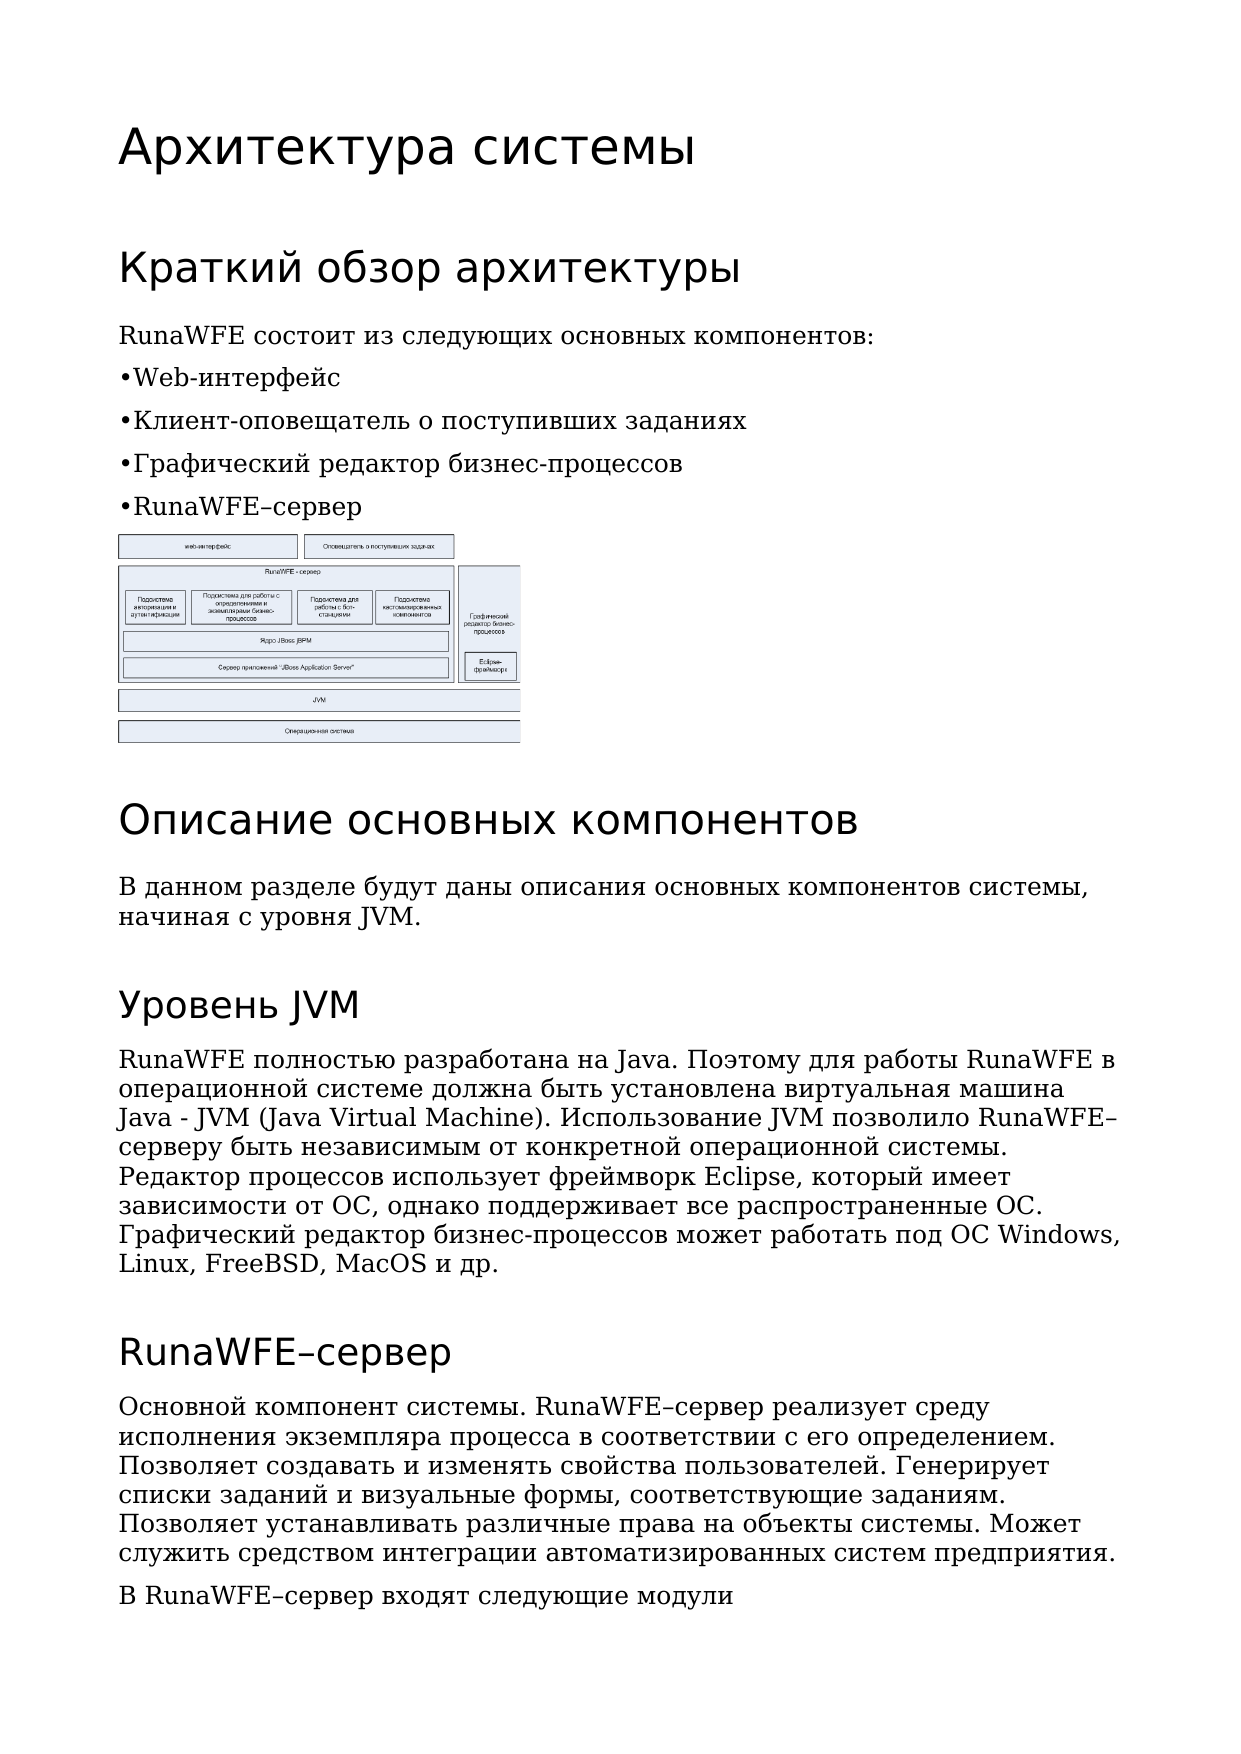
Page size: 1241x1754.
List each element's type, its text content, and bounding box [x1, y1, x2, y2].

text В RunaWFE–сервер входят следующие модули [118, 1581, 1122, 1610]
text RunaWFE полностью разработана на Java. Поэтому для работы RunaWFE в операционной системе должна быть установлена виртуальная машина Java - JVM (Java Virtual Machine). Использование JVM позволило RunaWFE–серверу быть независимым от конкретной операционной системы. Редактор процессов использует фреймворк Eclipse, который имеет зависимости от ОС, однако поддерживает все распространенные ОС. Графический редактор бизнес-процессов может работать под ОС Windows, Linux, FreeBSD, MacOS и др. [118, 1045, 1122, 1278]
subtitle Архитектура системы [118, 118, 1122, 176]
subtitle Краткий обзор архитектуры [118, 244, 1122, 292]
list Клиент-оповещатель о поступивших заданиях [118, 406, 1122, 436]
text В данном разделе будут даны описания основных компонентов системы, начиная с уровня JVM. [118, 873, 1122, 931]
list Web-интерфейс [118, 364, 1122, 393]
list RunaWFE–сервер [118, 492, 1122, 521]
picture [118, 534, 521, 743]
subtitle RunaWFE–сервер [118, 1331, 1122, 1374]
subtitle Уровень JVM [118, 983, 1122, 1027]
text Основной компонент системы. RunaWFE–сервер реализует среду исполнения экземпляра процесса в соответствии с его определением. Позволяет создавать и изменять свойства пользователей. Генерирует списки заданий и визуальные формы, соответствующие заданиям. Позволяет устанавливать различные права на объекты системы. Может служить средством интеграции автоматизированных систем предприятия. [118, 1393, 1122, 1568]
text RunaWFE состоит из следующих основных компонентов: [118, 321, 1122, 350]
list Графический редактор бизнес-процессов [118, 449, 1122, 478]
subtitle Описание основных компонентов [118, 796, 1122, 844]
